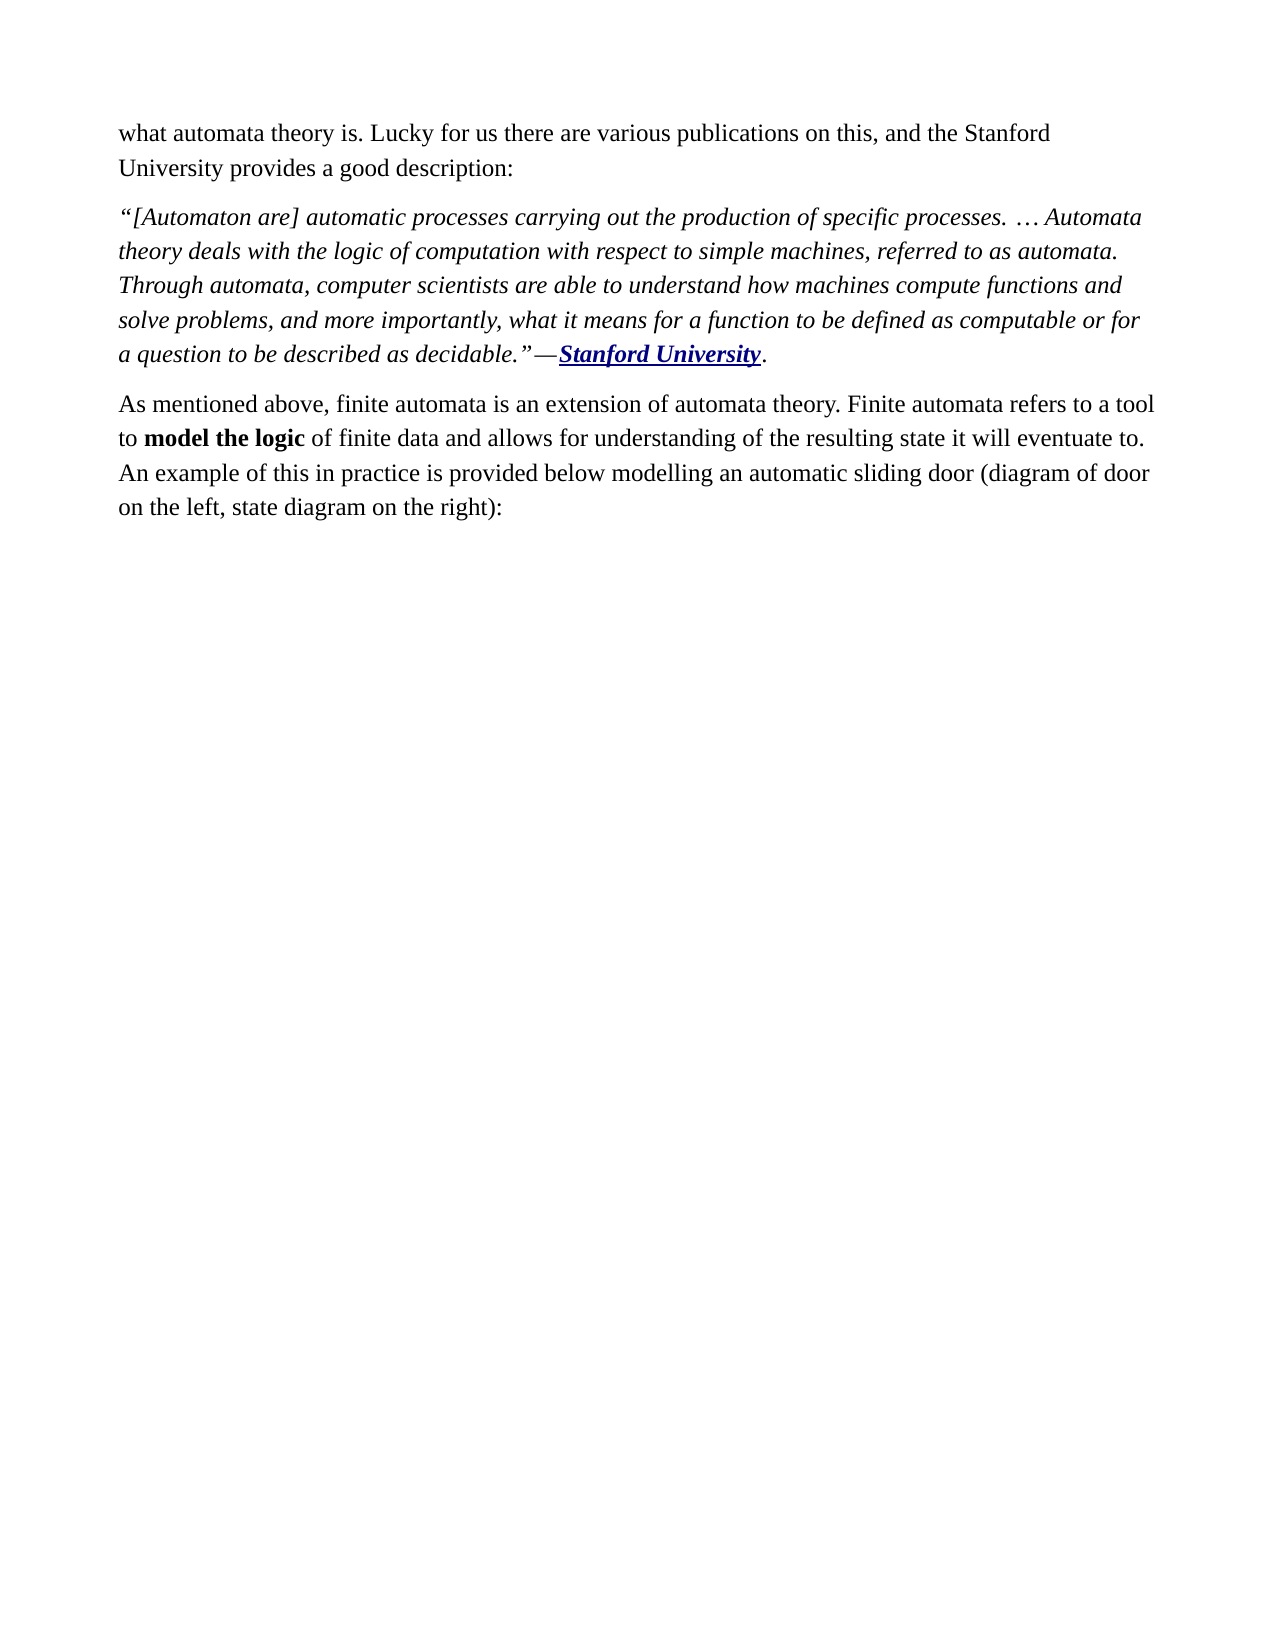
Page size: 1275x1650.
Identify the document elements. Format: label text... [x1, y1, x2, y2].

text what automata theory is. Lucky for us there are various publications on this, and the Stanford University provides a good description: [118, 118, 1157, 181]
text As mentioned above, finite automata is an extension of automata theory. Finite automata refers to a tool to model the logic of finite data and allows for understanding of the resulting state it will eventuate to. An example of this in practice is provided below modelling an automatic sliding door (diagram of door on the left, state diagram on the right): [118, 389, 1157, 521]
text “[Automaton are] automatic processes carrying out the production of specific processes. … Automata theory deals with the logic of computation with respect to simple machines, referred to as automata. Through automata, computer scientists are able to understand how machines compute functions and solve problems, and more importantly, what it means for a function to be defined as computable or for a question to be described as decidable.” — Stanford University. [118, 202, 1157, 368]
